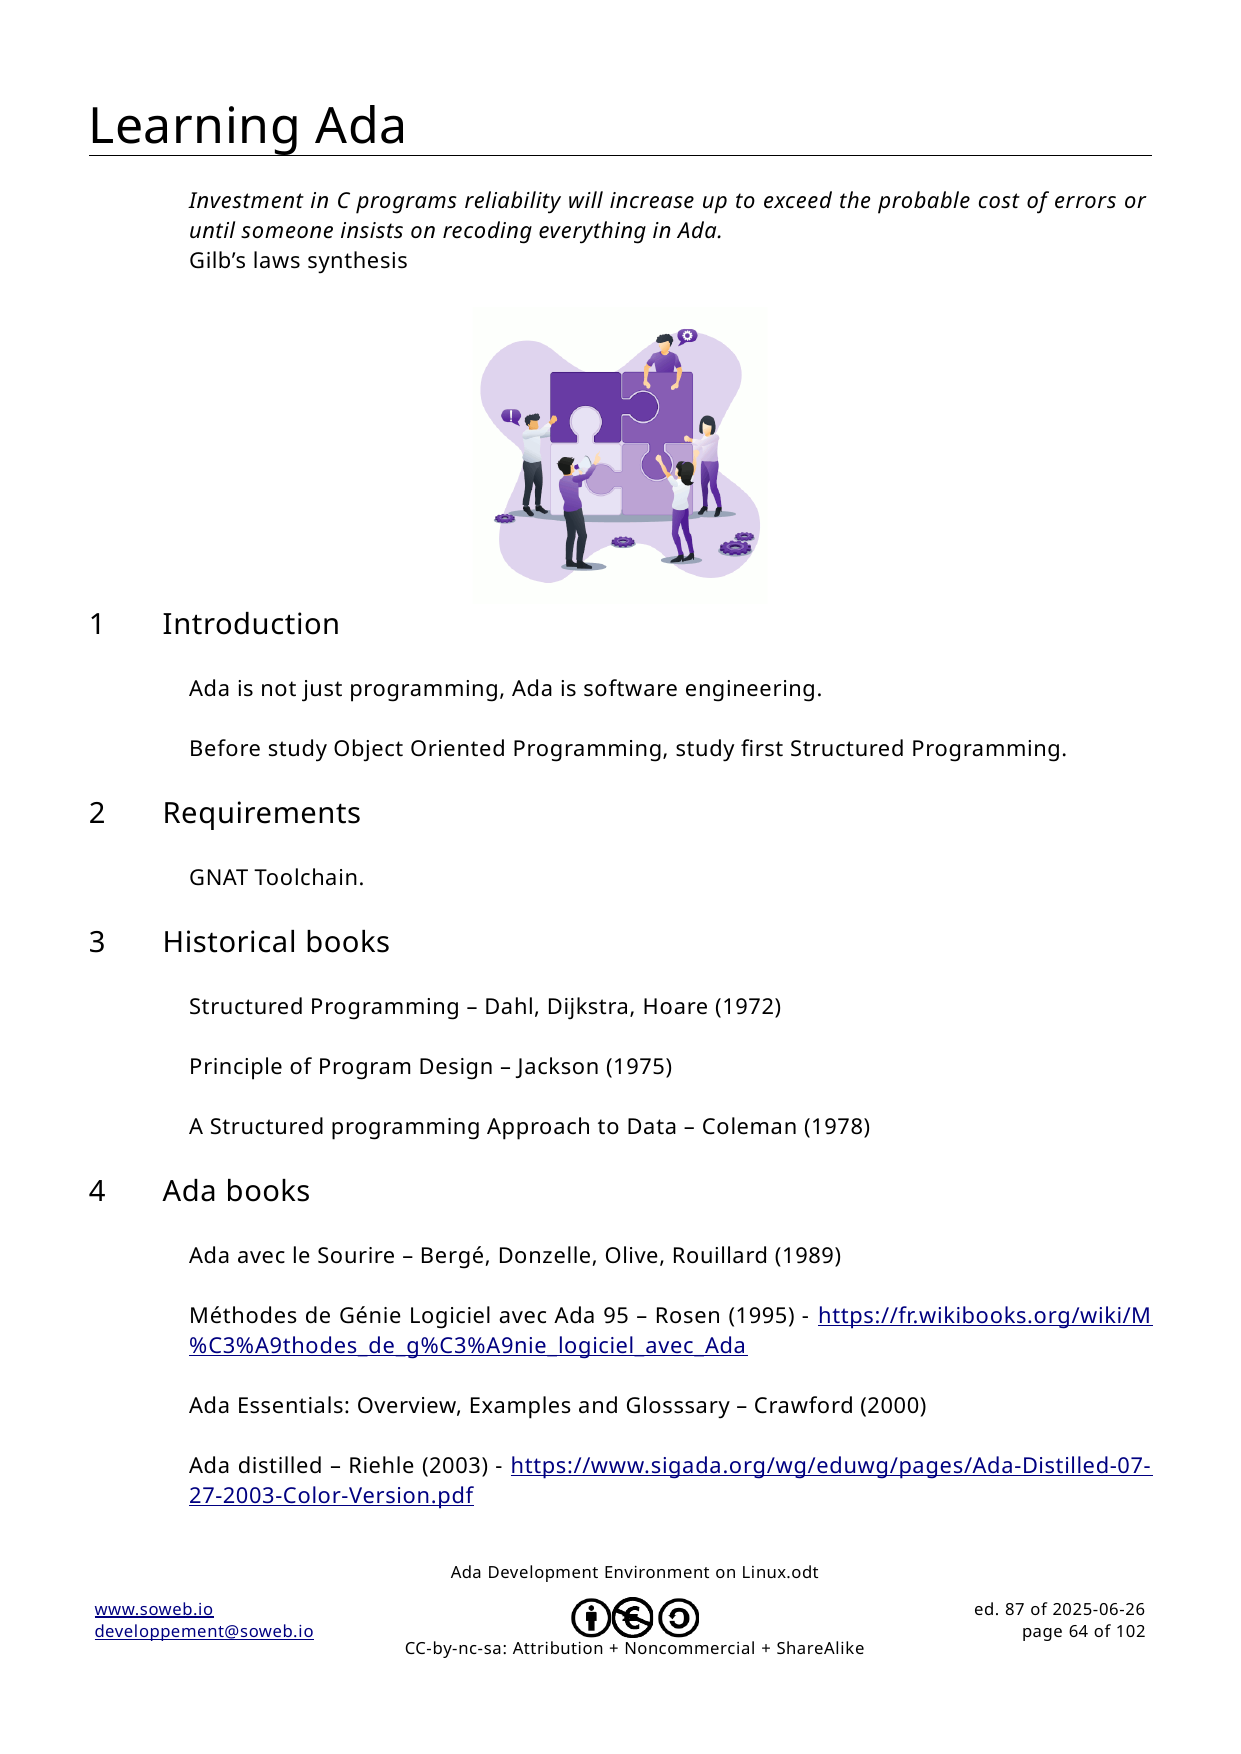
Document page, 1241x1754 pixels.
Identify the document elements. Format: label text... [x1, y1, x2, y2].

subtitle Ada books [88, 1170, 1152, 1209]
text Méthodes de Génie Logiciel avec Ada 95 – Rosen (1995) - https://fr.wikibooks.org/wiki/M%C3%A9thodes_de_g%C3%A9nie_logiciel_avec_Ada [189, 1299, 1152, 1359]
text Ada is not just programming, Ada is software engineering. [189, 673, 1152, 703]
subtitle Requirements [88, 792, 1152, 832]
text Principle of Program Design – Jackson (1975) [189, 1051, 1152, 1081]
text Investment in C programs reliability will increase up to exceed the probable cost of errors or until someone insists on recoding everything in Ada. [189, 185, 1152, 245]
subtitle Introduction [88, 304, 1152, 643]
text Ada Essentials: Overview, Examples and Glosssary – Crawford (2000) [189, 1389, 1152, 1419]
subtitle Historical books [88, 921, 1152, 961]
text Ada distilled – Riehle (2003) - https://www.sigada.org/wg/eduwg/pages/Ada-Distilled-07-27-2003-Color-Version.pdf [189, 1449, 1152, 1509]
text Ada avec le Sourire – Bergé, Donzelle, Olive, Rouillard (1989) [189, 1239, 1152, 1269]
subtitle Learning Ada [88, 88, 1152, 155]
text A Structured programming Approach to Data – Coleman (1978) [189, 1111, 1152, 1141]
text GNAT Toolchain. [189, 862, 1152, 892]
picture [657, 1597, 699, 1638]
picture [570, 1597, 654, 1638]
text Gilb’s laws synthesis [189, 245, 1152, 275]
text Before study Object Oriented Programming, study first Structured Programming. [189, 733, 1152, 763]
text Structured Programming – Dahl, Dijkstra, Hoare (1972) [189, 991, 1152, 1021]
picture [472, 307, 768, 604]
